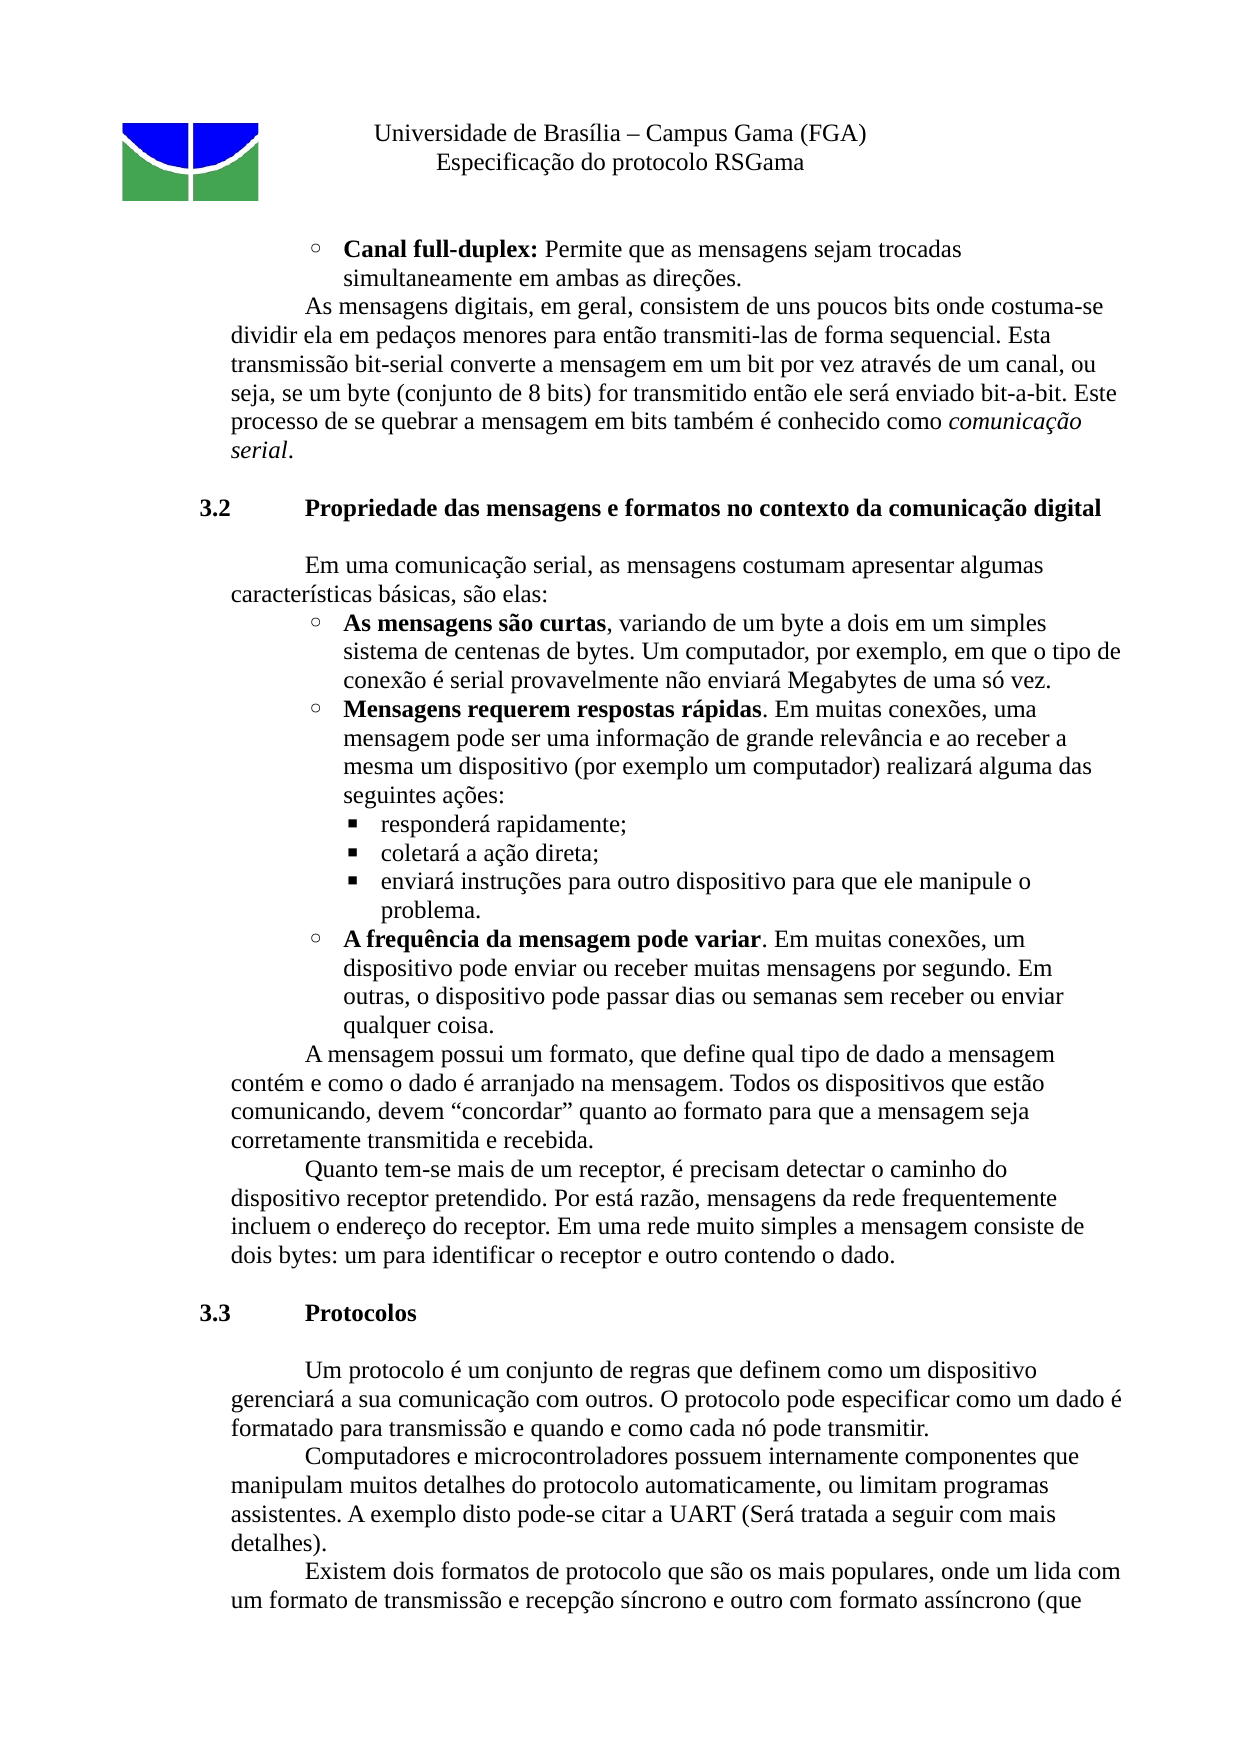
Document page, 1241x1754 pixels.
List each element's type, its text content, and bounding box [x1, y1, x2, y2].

picture [122, 123, 259, 201]
list Um protocolo é um conjunto de regras que definem como um dispositivo gerenciará a sua comunicação com outros. O protocolo pode especificar como um dado é formatado para transmissão e quando e como cada nó pode transmitir. [193, 1355, 1122, 1441]
list Existem dois formatos de protocolo que são os mais populares, onde um lida com um formato de transmissão e recepção síncrono e outro com formato assíncrono (que [193, 1556, 1122, 1614]
list coletará a ação direta; [343, 838, 1122, 866]
list Computadores e microcontroladores possuem internamente componentes que manipulam muitos detalhes do protocolo automaticamente, ou limitam programas assistentes. A exemplo disto pode-se citar a UART (Será tratada a seguir com mais detalhes). [193, 1441, 1122, 1556]
list enviará instruções para outro dispositivo para que ele manipule o problema. [343, 866, 1122, 924]
list Protocolos [193, 1298, 1122, 1326]
list As mensagens são curtas, variando de um byte a dois em um simples sistema de centenas de bytes. Um computador, por exemplo, em que o tipo de conexão é serial provavelmente não enviará Megabytes de uma só vez. [306, 608, 1122, 694]
list A frequência da mensagem pode variar. Em muitas conexões, um dispositivo pode enviar ou receber muitas mensagens por segundo. Em outras, o dispositivo pode passar dias ou semanas sem receber ou enviar qualquer coisa. [306, 924, 1122, 1039]
list responderá rapidamente; [343, 809, 1122, 838]
list A mensagem possui um formato, que define qual tipo de dado a mensagem contém e como o dado é arranjado na mensagem. Todos os dispositivos que estão comunicando, devem “concordar” quanto ao formato para que a mensagem seja corretamente transmitida e recebida. [193, 1039, 1122, 1154]
list Canal full-duplex: Permite que as mensagens sejam trocadas simultaneamente em ambas as direções. [306, 234, 1122, 291]
list As mensagens digitais, em geral, consistem de uns poucos bits onde costuma-se dividir ela em pedaços menores para então transmiti-las de forma sequencial. Esta transmissão bit-serial converte a mensagem em um bit por vez através de um canal, ou seja, se um byte (conjunto de 8 bits) for transmitido então ele será enviado bit-a-bit. Este processo de se quebrar a mensagem em bits também é conhecido como comunicação serial. [193, 291, 1122, 464]
list Quanto tem-se mais de um receptor, é precisam detectar o caminho do dispositivo receptor pretendido. Por está razão, mensagens da rede frequentemente incluem o endereço do receptor. Em uma rede muito simples a mensagem consiste de dois bytes: um para identificar o receptor e outro contendo o dado. [193, 1154, 1122, 1269]
list Propriedade das mensagens e formatos no contexto da comunicação digital [193, 493, 1122, 521]
list Mensagens requerem respostas rápidas. Em muitas conexões, uma mensagem pode ser uma informação de grande relevância e ao receber a mesma um dispositivo (por exemplo um computador) realizará alguma das seguintes ações: [306, 694, 1122, 809]
list Em uma comunicação serial, as mensagens costumam apresentar algumas características básicas, são elas: [193, 550, 1122, 608]
